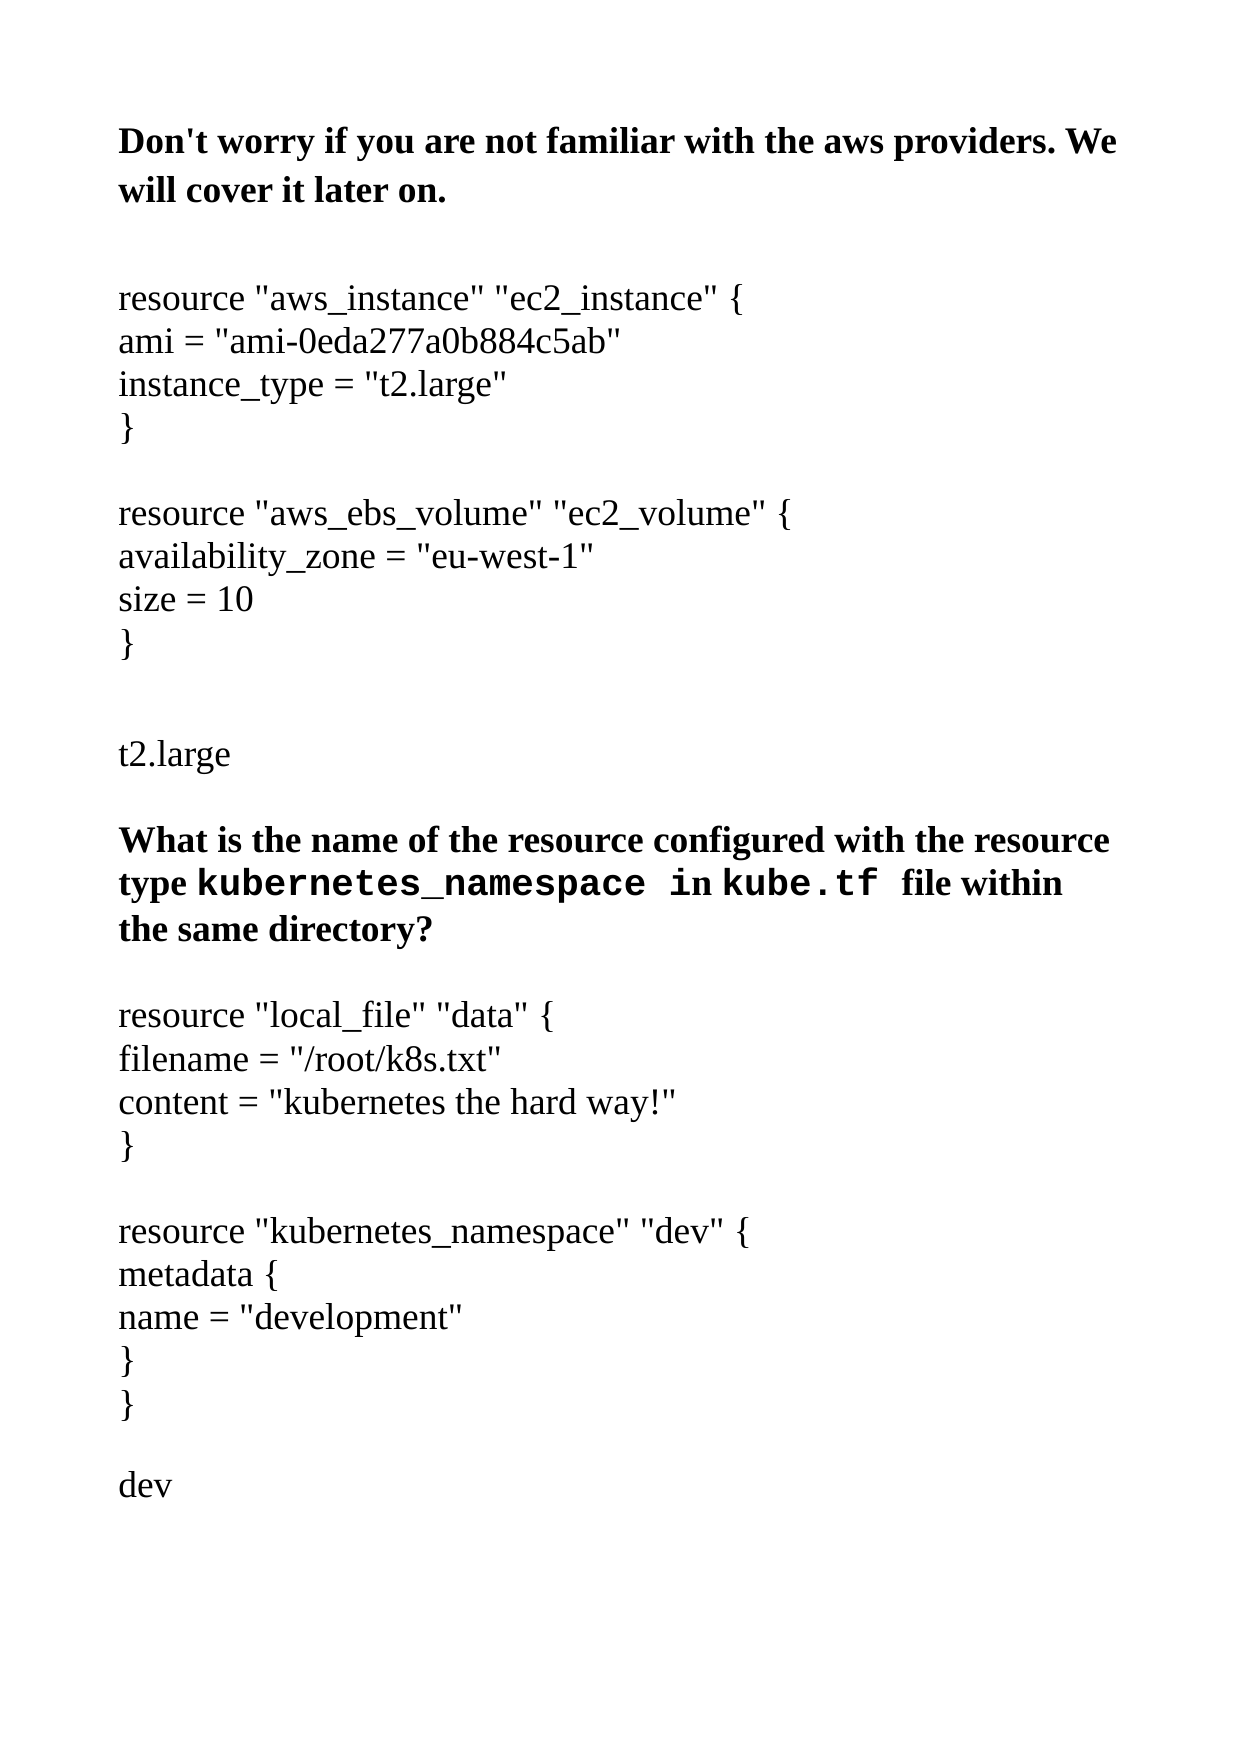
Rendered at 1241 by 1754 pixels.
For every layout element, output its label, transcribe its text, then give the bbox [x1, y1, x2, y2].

text } [118, 620, 1122, 663]
text size = 10 [118, 577, 1122, 620]
text What is the name of the resource configured with the resource type kubernetes_namespace in kube.tf file within the same directory? [118, 817, 1122, 950]
text instance_type = "t2.large" [118, 361, 1122, 404]
text content = "kubernetes the hard way!" [118, 1079, 1122, 1122]
text } [118, 1381, 1122, 1424]
text resource "aws_instance" "ec2_instance" { [118, 275, 1122, 318]
text dev [118, 1462, 1122, 1506]
text resource "aws_ebs_volume" "ec2_volume" { [118, 491, 1122, 534]
text } [118, 1338, 1122, 1381]
text filename = "/root/k8s.txt" [118, 1036, 1122, 1079]
text ami = "ami-0eda277a0b884c5ab" [118, 318, 1122, 361]
text name = "development" [118, 1295, 1122, 1338]
text } [118, 404, 1122, 447]
text } [118, 1122, 1122, 1165]
text t2.large [118, 731, 1122, 774]
text resource "local_file" "data" { [118, 993, 1122, 1036]
text resource "kubernetes_namespace" "dev" { [118, 1208, 1122, 1252]
text Don't worry if you are not familiar with the aws providers. We will cover it later on. [118, 118, 1122, 211]
text metadata { [118, 1252, 1122, 1295]
text availability_zone = "eu-west-1" [118, 534, 1122, 577]
